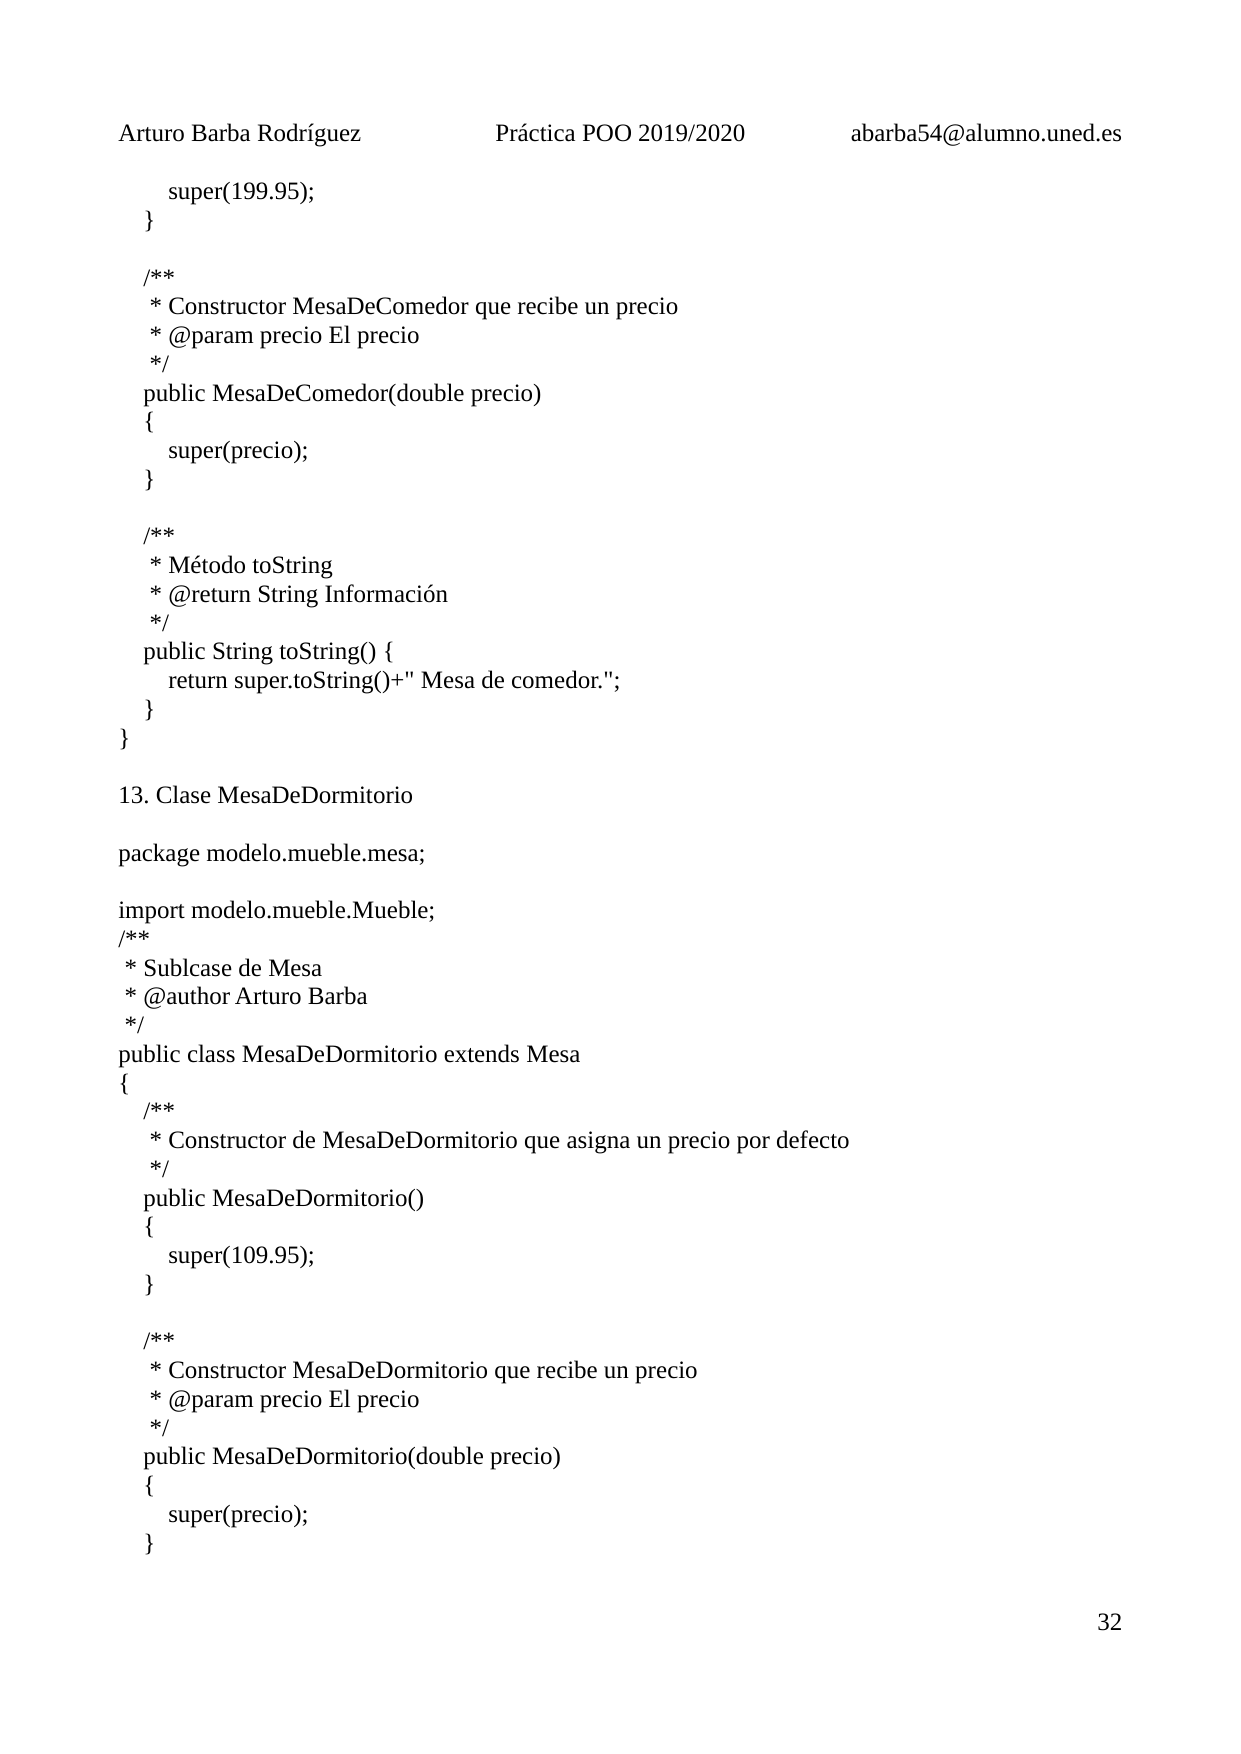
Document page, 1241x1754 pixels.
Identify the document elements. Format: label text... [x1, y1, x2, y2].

text } [118, 464, 1122, 493]
text } [118, 1528, 1122, 1556]
text */ [118, 1154, 1122, 1183]
text * Sublcase de Mesa [118, 953, 1122, 981]
text } [118, 723, 1122, 751]
text * Método toString [118, 550, 1122, 579]
text super(precio); [118, 1499, 1122, 1528]
text import modelo.mueble.Mueble; [118, 895, 1122, 924]
text * @param precio El precio [118, 1384, 1122, 1413]
text super(109.95); [118, 1240, 1122, 1269]
text return super.toString()+" Mesa de comedor."; [118, 665, 1122, 694]
text */ [118, 349, 1122, 378]
text * @return String Información [118, 579, 1122, 608]
text * Constructor MesaDeComedor que recibe un precio [118, 291, 1122, 320]
text } [118, 1269, 1122, 1298]
text public class MesaDeDormitorio extends Mesa [118, 1039, 1122, 1068]
text { [118, 1068, 1122, 1096]
text * @author Arturo Barba [118, 981, 1122, 1010]
text /** [118, 521, 1122, 550]
text * Constructor MesaDeDormitorio que recibe un precio [118, 1355, 1122, 1384]
text * @param precio El precio [118, 320, 1122, 349]
text */ [118, 1010, 1122, 1039]
text { [118, 1470, 1122, 1499]
text { [118, 406, 1122, 435]
text { [118, 1211, 1122, 1240]
text * Constructor de MesaDeDormitorio que asigna un precio por defecto [118, 1125, 1122, 1154]
text public MesaDeComedor(double precio) [118, 378, 1122, 406]
text 13. Clase MesaDeDormitorio [118, 780, 1122, 809]
text /** [118, 924, 1122, 953]
text } [118, 694, 1122, 723]
text super(precio); [118, 435, 1122, 464]
text } [118, 205, 1122, 234]
text public String toString() { [118, 636, 1122, 665]
text package modelo.mueble.mesa; [118, 838, 1122, 866]
text /** [118, 1326, 1122, 1355]
text public MesaDeDormitorio() [118, 1183, 1122, 1211]
text /** [118, 1096, 1122, 1125]
text */ [118, 608, 1122, 636]
text super(199.95); [118, 176, 1122, 205]
text public MesaDeDormitorio(double precio) [118, 1441, 1122, 1470]
text /** [118, 263, 1122, 291]
text */ [118, 1413, 1122, 1441]
